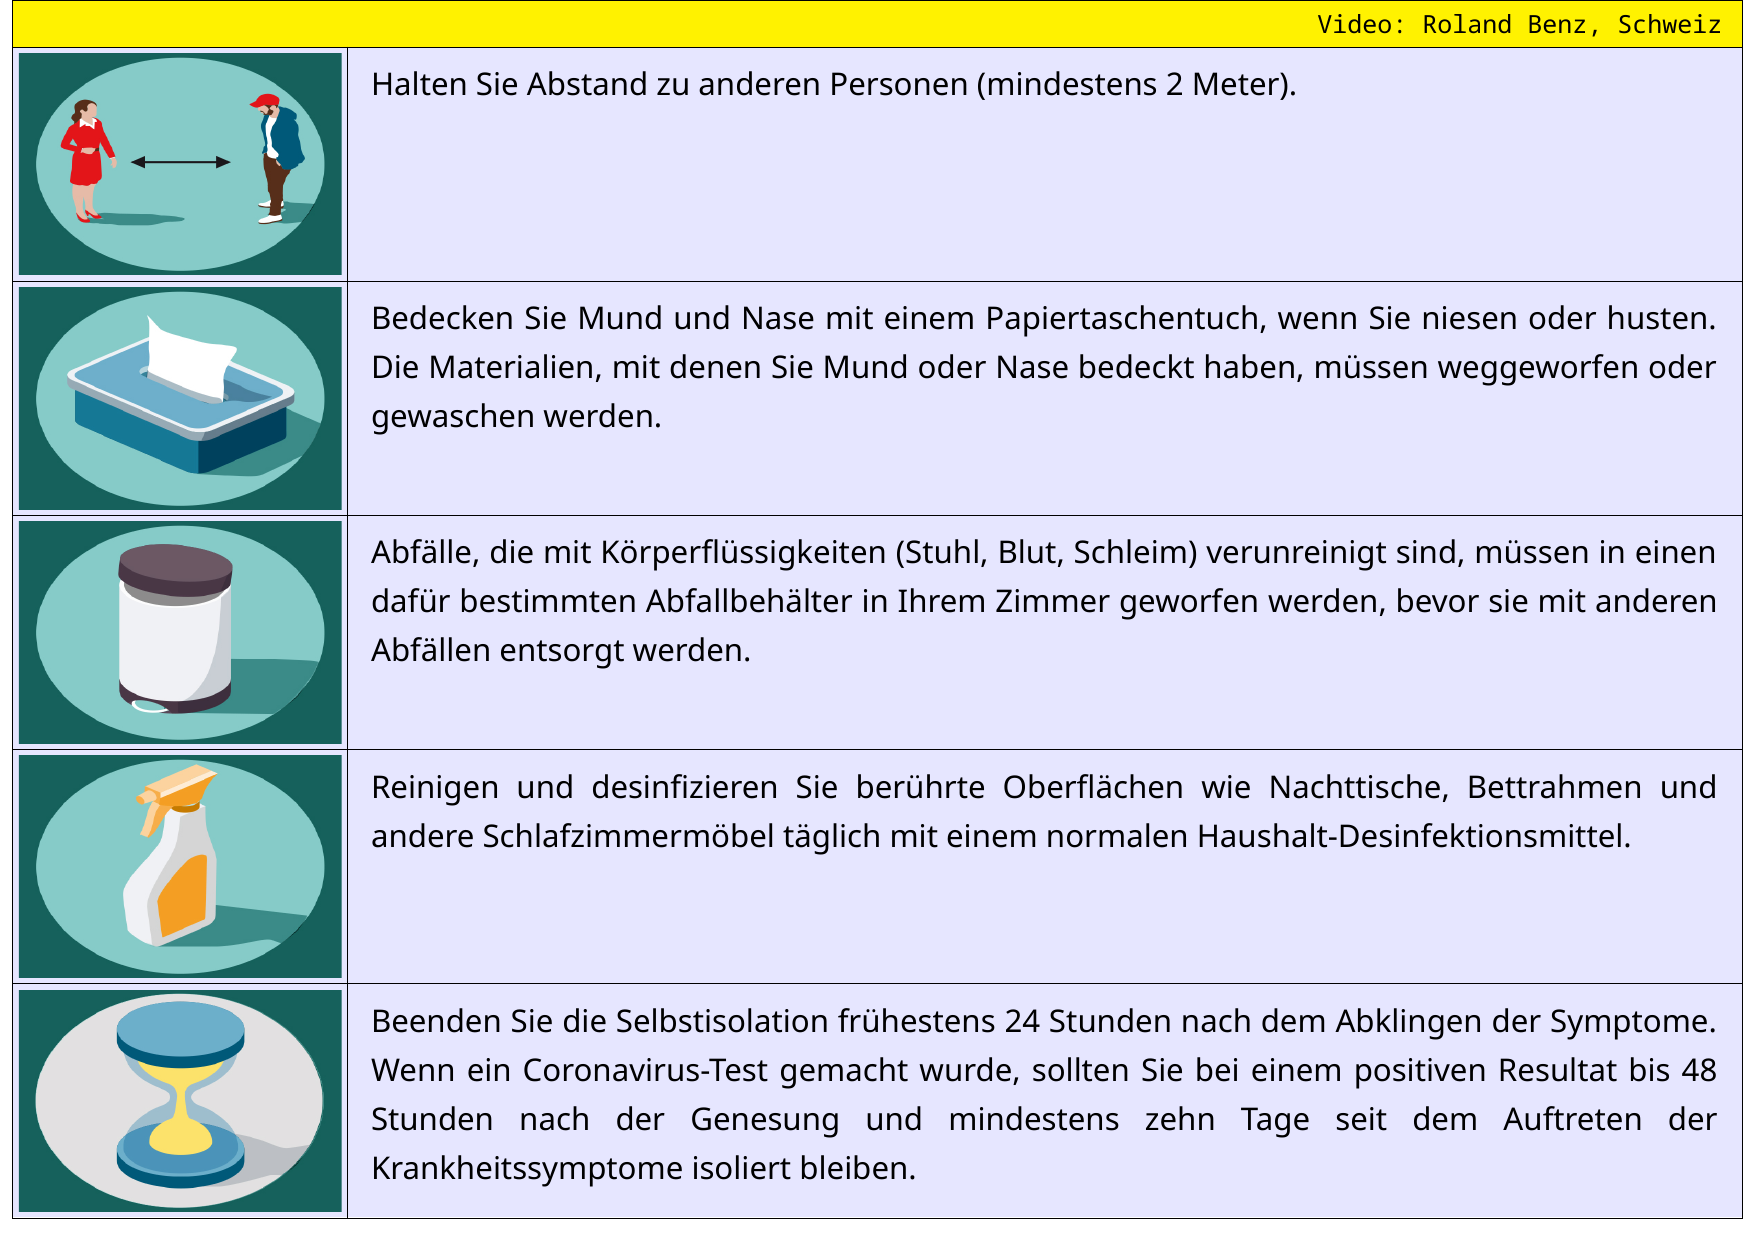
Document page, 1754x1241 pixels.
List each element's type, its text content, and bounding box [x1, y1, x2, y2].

table_cell Halten Sie Abstand zu anderen Personen (mindestens 2 Meter). [348, 48, 1742, 281]
table_cell Video: Roland Benz, Schweiz [13, 1, 1742, 47]
picture [18, 990, 342, 1212]
table_cell Reinigen und desinfizieren Sie berührte Oberflächen wie Nachttische, Bettrahmen und andere Schlafzimmermöbel täglich mit einem normalen Haushalt-Desinfektionsmittel. [348, 750, 1742, 983]
table_cell [13, 48, 347, 281]
table_cell Abfälle, die mit Körperflüssigkeiten (Stuhl, Blut, Schleim) verunreinigt sind, müssen in einen dafür bestimmten Abfallbehälter in Ihrem Zimmer geworfen werden, bevor sie mit anderen Abfällen entsorgt werden. [348, 516, 1742, 749]
picture [18, 521, 342, 744]
picture [18, 287, 342, 510]
table_cell Beenden Sie die Selbstisolation frühestens 24 Stunden nach dem Abklingen der Symptome. Wenn ein Coronavirus-Test gemacht wurde, sollten Sie bei einem positiven Resultat bis 48 Stunden nach der Genesung und mindestens zehn Tage seit dem Auftreten der Krankheitssymptome isoliert bleiben. [348, 984, 1742, 1217]
table_cell [13, 750, 347, 983]
table_cell Bedecken Sie Mund und Nase mit einem Papiertaschentuch, wenn Sie niesen oder husten. Die Materialien, mit denen Sie Mund oder Nase bedeckt haben, müssen weggeworfen oder gewaschen werden. [348, 282, 1742, 515]
table_cell [13, 984, 347, 1217]
picture [18, 53, 342, 275]
table_cell [13, 516, 347, 749]
picture [18, 755, 342, 978]
table_cell [13, 282, 347, 515]
